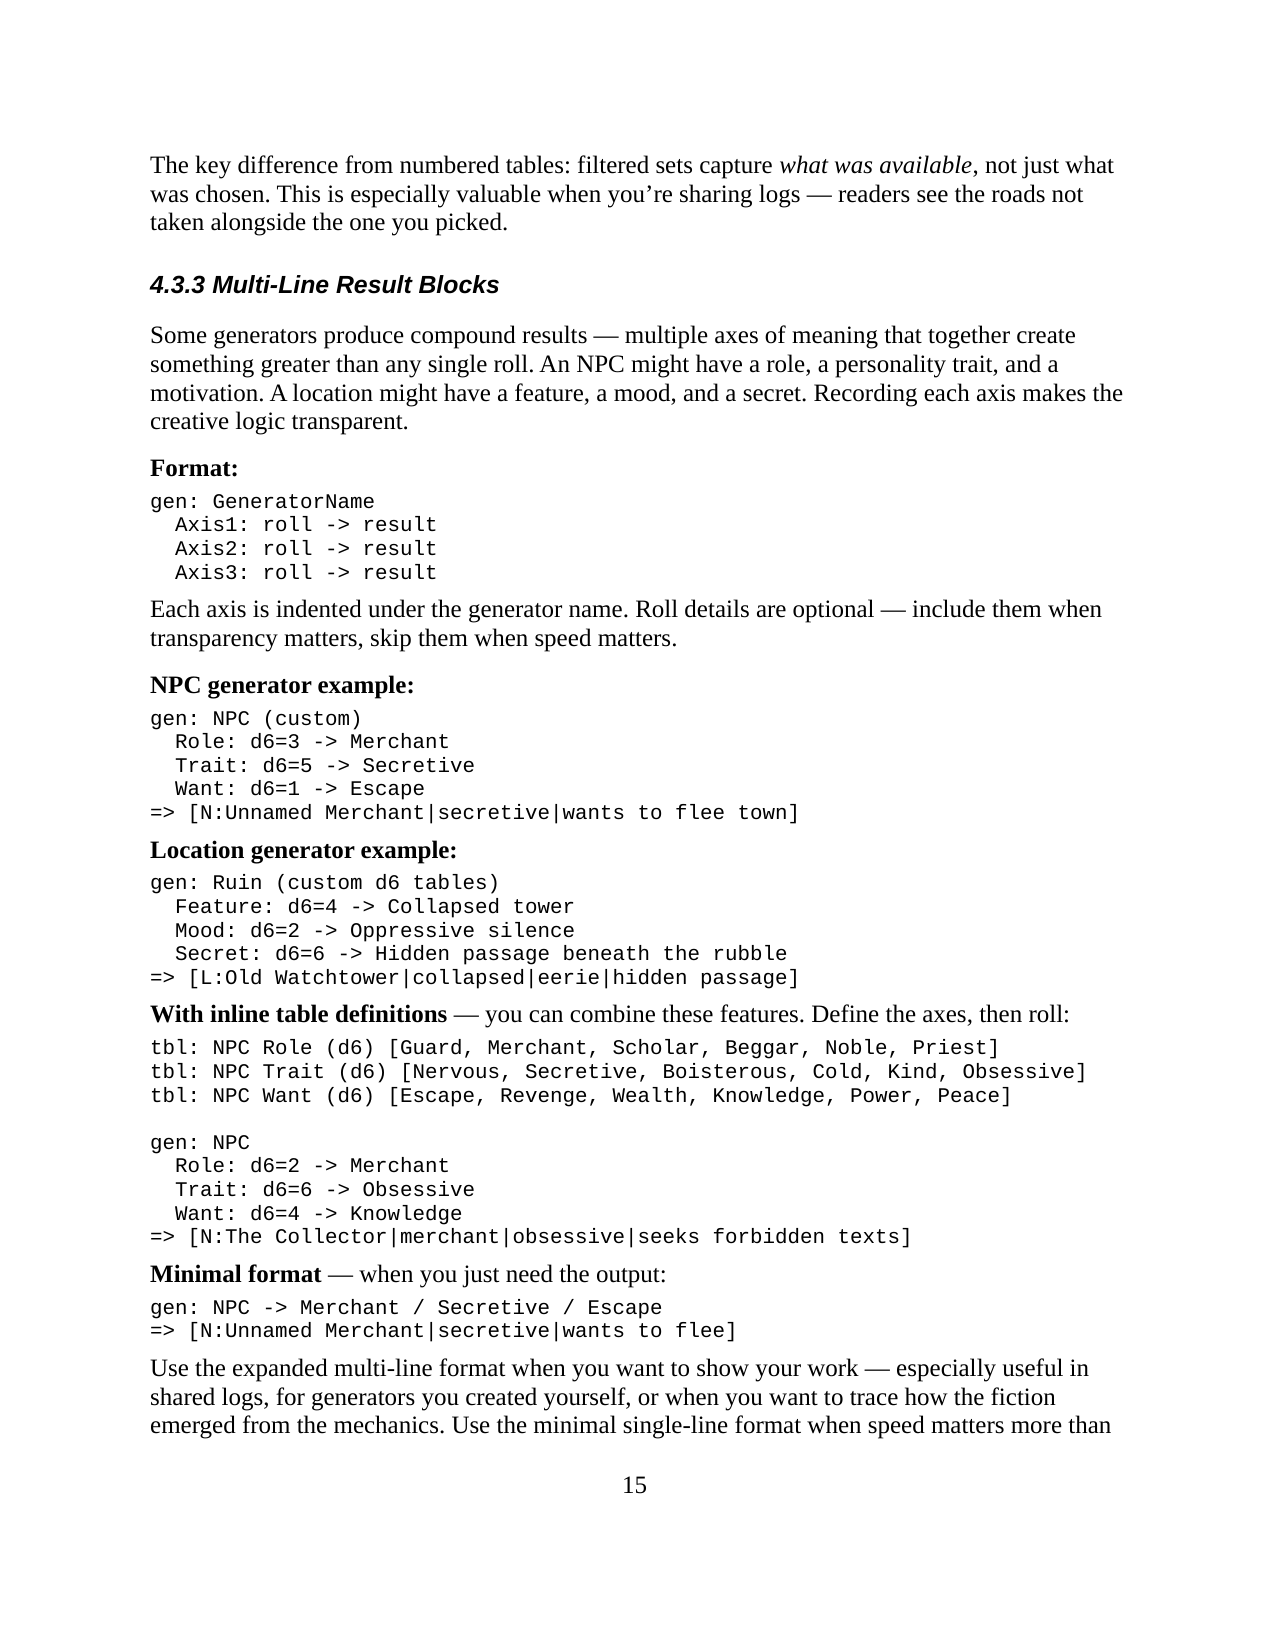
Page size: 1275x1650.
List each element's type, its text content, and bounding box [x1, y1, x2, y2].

text Axis1: roll -> result [150, 514, 1125, 538]
text Trait: d6=6 -> Obsessive [150, 1179, 1125, 1203]
text Role: d6=2 -> Merchant [150, 1156, 1125, 1179]
text Mood: d6=2 -> Oppressive silence [150, 920, 1125, 943]
text Some generators produce compound results — multiple axes of meaning that together create something greater than any single roll. An NPC might have a role, a personality trait, and a motivation. A location might have a feature, a mood, and a secret. Recording each axis makes the creative logic transparent. [150, 320, 1125, 435]
text Axis3: roll -> result [150, 562, 1125, 585]
text tbl: NPC Want (d6) [Escape, Revenge, Wealth, Knowledge, Power, Peace] [150, 1084, 1125, 1108]
text NPC generator example: [150, 670, 1125, 698]
text Want: d6=4 -> Knowledge [150, 1203, 1125, 1226]
text tbl: NPC Trait (d6) [Nervous, Secretive, Boisterous, Cold, Kind, Obsessive] [150, 1061, 1125, 1084]
text Use the expanded multi-line format when you want to show your work — especially useful in shared logs, for generators you created yourself, or when you want to trace how the fiction emerged from the mechanics. Use the minimal single-line format when speed matters more than [150, 1353, 1125, 1439]
text => [N:Unnamed Merchant|secretive|wants to flee] [150, 1320, 1125, 1344]
text Secret: d6=6 -> Hidden passage beneath the rubble [150, 943, 1125, 967]
text Minimal format — when you just need the output: [150, 1259, 1125, 1288]
text Feature: d6=4 -> Collapsed tower [150, 896, 1125, 920]
text gen: NPC [150, 1132, 1125, 1156]
text gen: Ruin (custom d6 tables) [150, 872, 1125, 896]
text => [N:Unnamed Merchant|secretive|wants to flee town] [150, 802, 1125, 826]
text => [N:The Collector|merchant|obsessive|seeks forbidden texts] [150, 1226, 1125, 1250]
text With inline table definitions — you can combine these features. Define the axes, then roll: [150, 999, 1125, 1028]
text gen: NPC -> Merchant / Secretive / Escape [150, 1297, 1125, 1320]
text tbl: NPC Role (d6) [Guard, Merchant, Scholar, Beggar, Noble, Priest] [150, 1037, 1125, 1061]
text Want: d6=1 -> Escape [150, 778, 1125, 802]
text Axis2: roll -> result [150, 538, 1125, 562]
text Trait: d6=5 -> Secretive [150, 755, 1125, 778]
subtitle 4.3.3 Multi-Line Result Blocks [150, 270, 1125, 299]
text Role: d6=3 -> Merchant [150, 731, 1125, 755]
text gen: GeneratorName [150, 491, 1125, 514]
text The key difference from numbered tables: filtered sets capture what was available, not just what was chosen. This is especially valuable when you’re sharing logs — readers see the roads not taken alongside the one you picked. [150, 150, 1125, 236]
text Each axis is indented under the generator name. Roll details are optional — include them when transparency matters, skip them when speed matters. [150, 594, 1125, 652]
text gen: NPC (custom) [150, 707, 1125, 731]
text => [L:Old Watchtower|collapsed|eerie|hidden passage] [150, 967, 1125, 991]
text Location generator example: [150, 835, 1125, 863]
text Format: [150, 453, 1125, 482]
